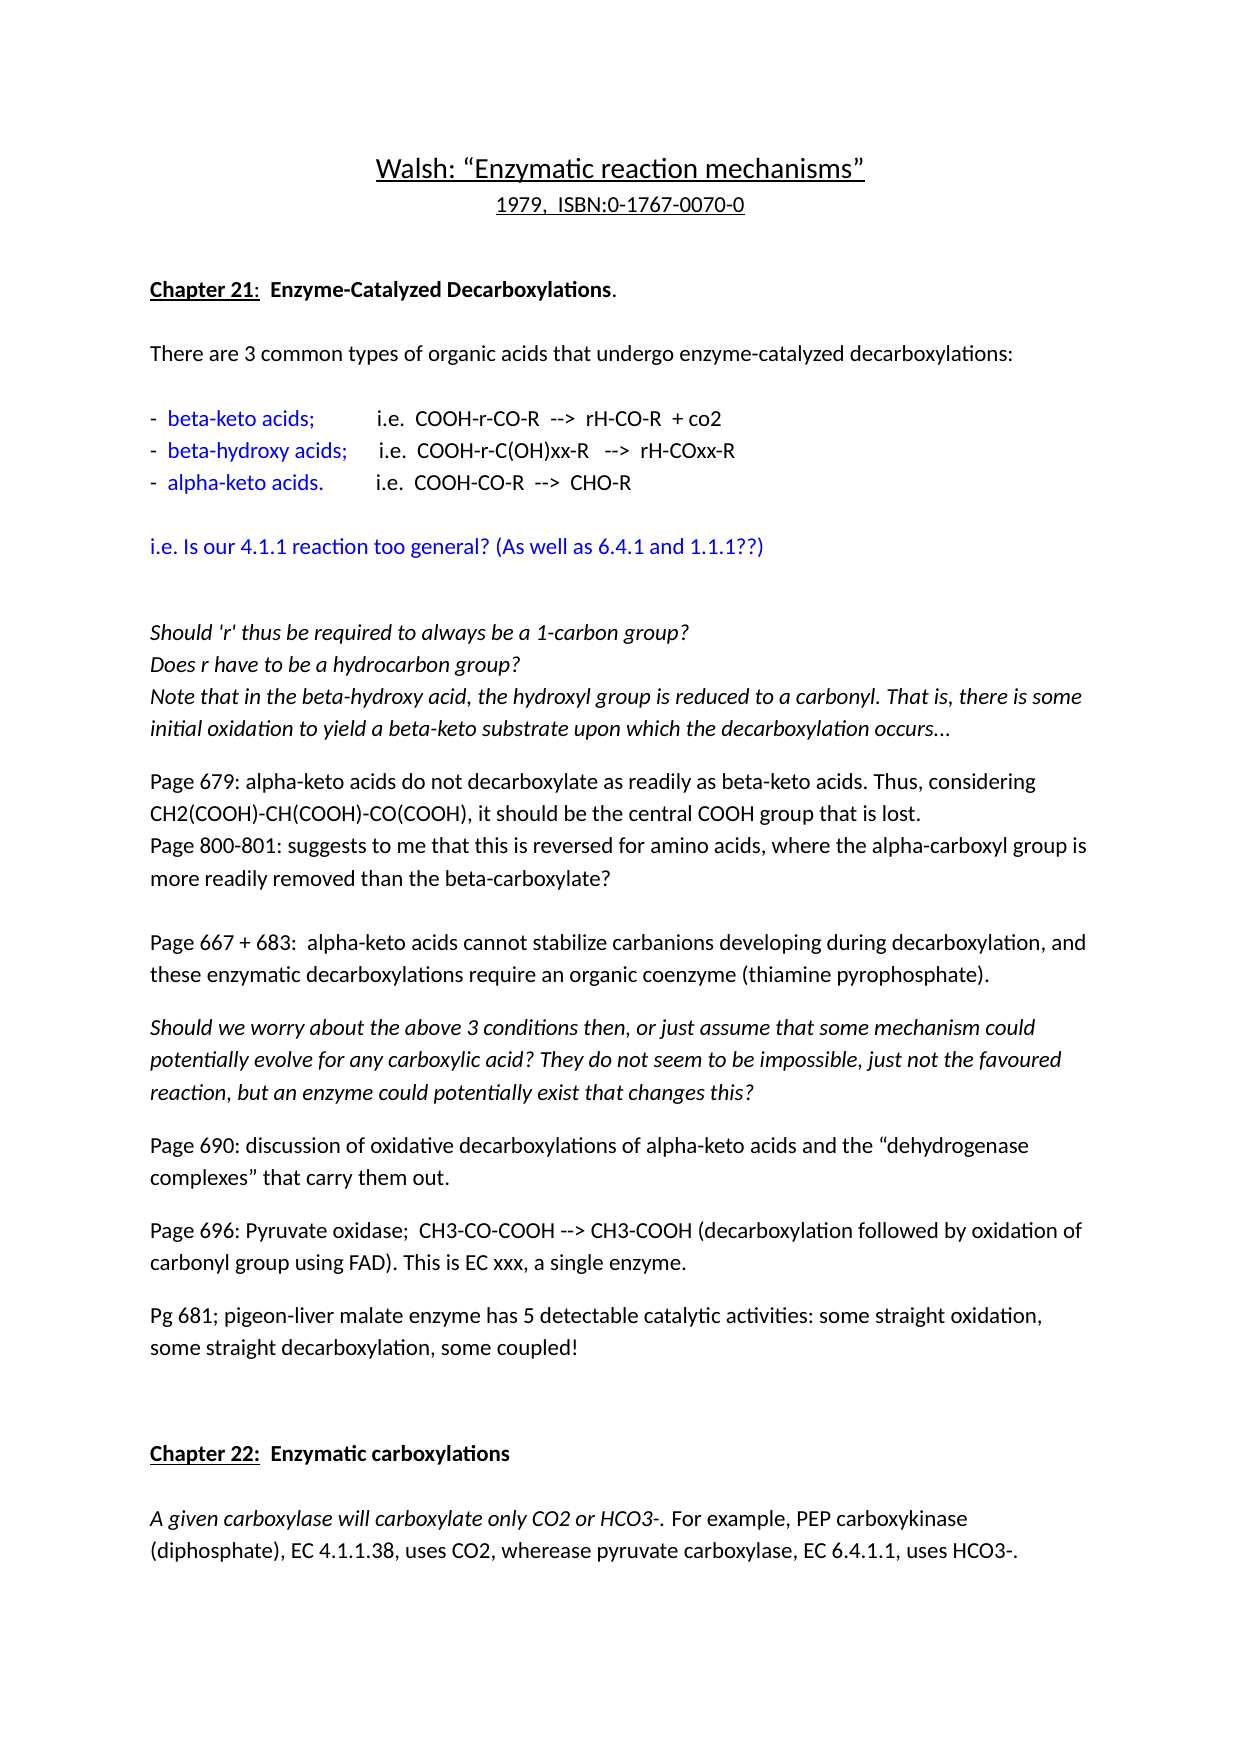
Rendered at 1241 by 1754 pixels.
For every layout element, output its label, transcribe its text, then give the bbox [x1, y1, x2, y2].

text Should 'r' thus be required to always be a 1-carbon group? Does r have to be a hydrocarbon group? Note that in the beta-hydroxy acid, the hydroxyl group is reduced to a carbonyl. That is, there is some initial oxidation to yield a beta-keto substrate upon which the decarboxylation occurs... [150, 618, 1090, 742]
text Chapter 21: Enzyme-Catalyzed Decarboxylations. There are 3 common types of organic acids that undergo enzyme-catalyzed decarboxylations: - beta-keto acids; i.e. COOH-r-CO-R --> rH-CO-R + co2 - beta-hydroxy acids; i.e. COOH-r-C(OH)xx-R --> rH-COxx-R - alpha-keto acids. i.e. COOH-CO-R --> CHO-R i.e. Is our 4.1.1 reaction too general? (As well as 6.4.1 and 1.1.1??) [150, 243, 1090, 593]
text Chapter 22: Enzymatic carboxylations A given carboxylase will carboxylate only CO2 or HCO3-. For example, PEP carboxykinase (diphosphate), EC 4.1.1.38, uses CO2, wherease pyruvate carboxylase, EC 6.4.1.1, uses HCO3-. [150, 1439, 1090, 1564]
text Page 696: Pyruvate oxidase; CH3-CO-COOH --> CH3-COOH (decarboxylation followed by oxidation of carbonyl group using FAD). This is EC xxx, a single enzyme. [150, 1216, 1090, 1276]
text Should we worry about the above 3 conditions then, or just assume that some mechanism could potentially evolve for any carboxylic acid? They do not seem to be impossible, just not the favoured reaction, but an enzyme could potentially exist that changes this? [150, 1013, 1090, 1106]
text Page 690: discussion of oxidative decarboxylations of alpha-keto acids and the “dehydrogenase complexes” that carry them out. [150, 1131, 1090, 1191]
text Pg 681; pigeon-liver malate enzyme has 5 detectable catalytic activities: some straight oxidation, some straight decarboxylation, some coupled! [150, 1301, 1090, 1361]
text Walsh: “Enzymatic reaction mechanisms” 1979, ISBN:0-1767-0070-0 [150, 150, 1090, 218]
text Page 679: alpha-keto acids do not decarboxylate as readily as beta-keto acids. Thus, considering CH2(COOH)-CH(COOH)-CO(COOH), it should be the central COOH group that is lost. Page 800-801: suggests to me that this is reversed for amino acids, where the alpha-carboxyl group is more readily removed than the beta-carboxylate? Page 667 + 683: alpha-keto acids cannot stabilize carbanions developing during decarboxylation, and these enzymatic decarboxylations require an organic coenzyme (thiamine pyrophosphate). [150, 767, 1090, 988]
